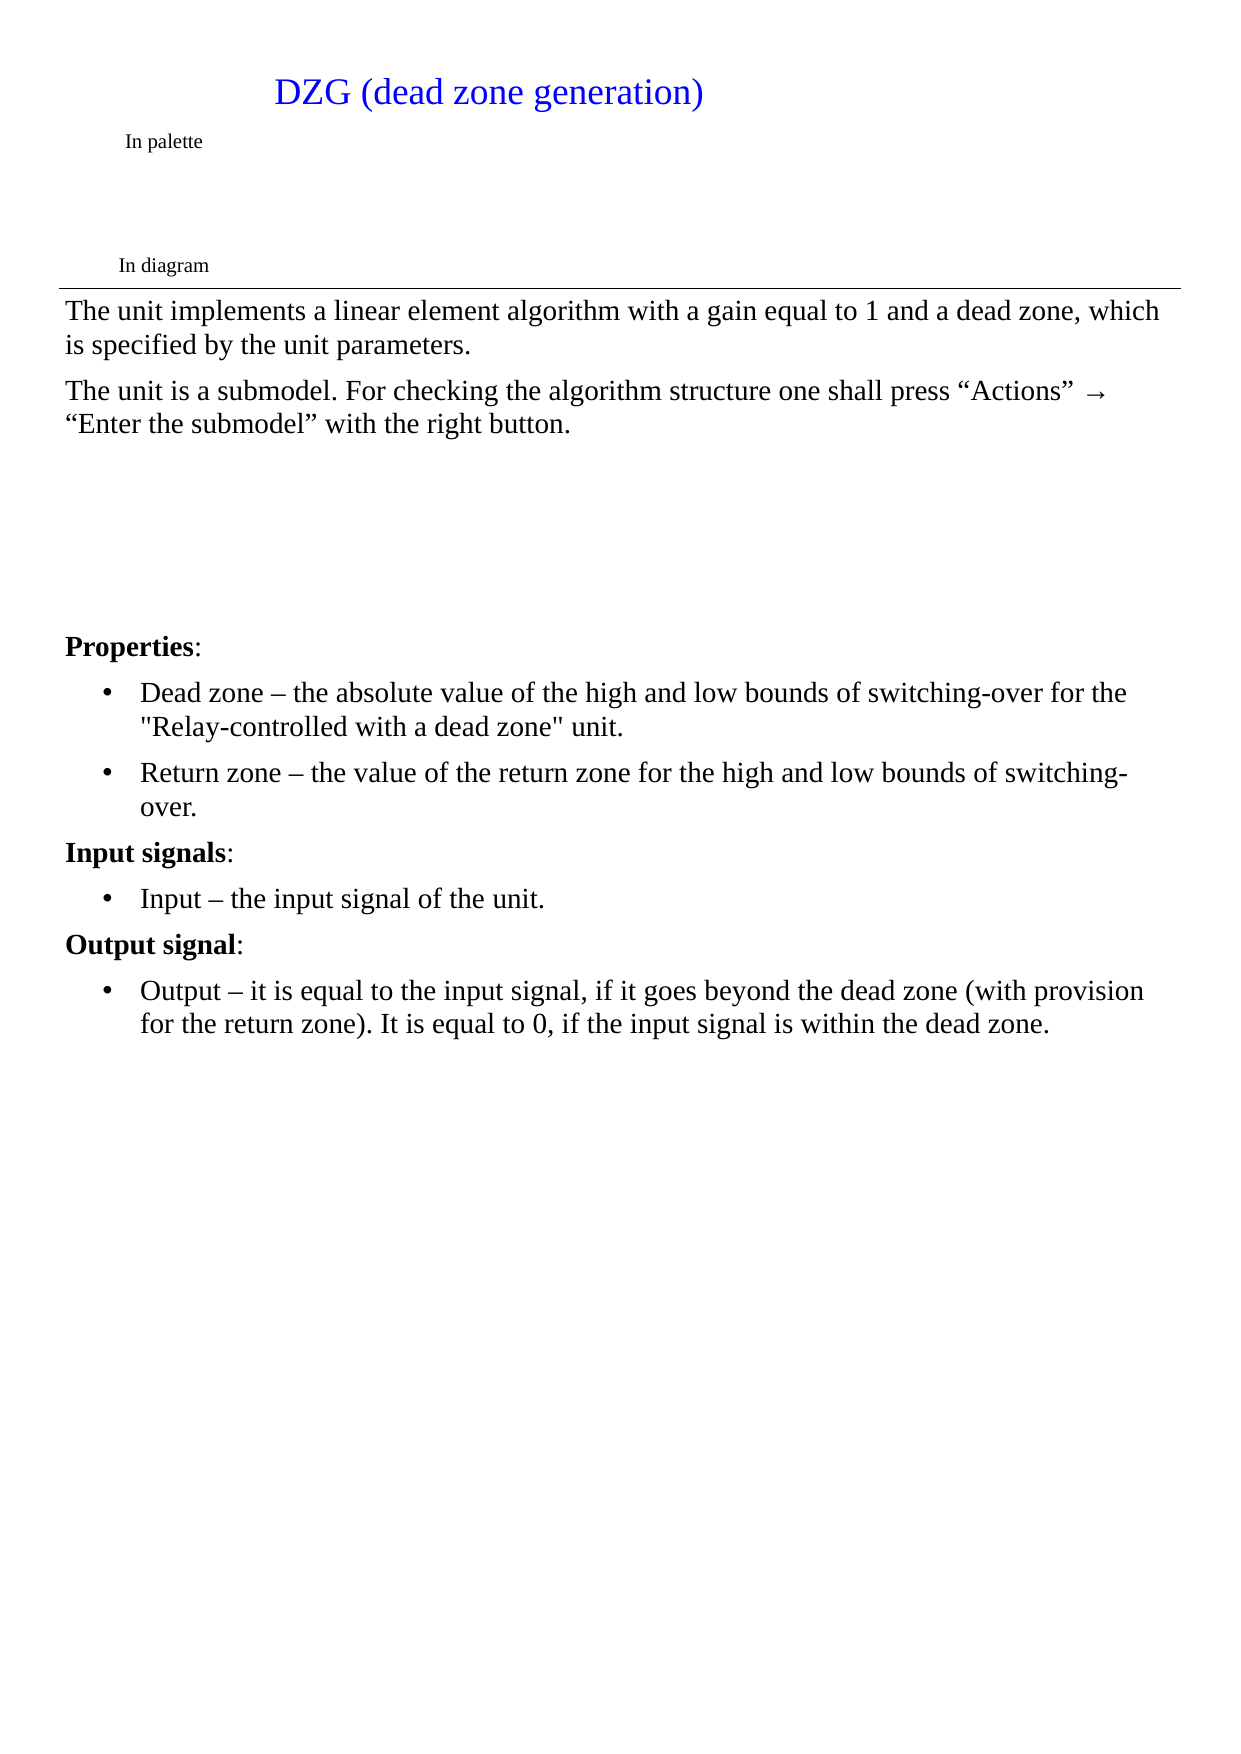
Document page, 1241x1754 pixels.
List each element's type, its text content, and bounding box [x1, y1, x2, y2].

table_cell The unit implements a linear element algorithm with a gain equal to 1 and a dead zone, which is specified by the unit parameters. The unit is a submodel. For checking the algorithm structure one shall press “Actions” → “Enter the submodel” with the right button. Properties: Dead zone – the absolute value of the high and low bounds of switching-over for the "Relay-controlled with a dead zone" unit. Return zone – the value of the return zone for the high and low bounds of switching-over. Input signals: Input – the input signal of the unit. Output signal: Output – it is equal to the input signal, if it goes beyond the dead zone (with provision for the return zone). It is equal to 0, if the input signal is within the dead zone. [59, 289, 1181, 1058]
table_cell In palette [59, 124, 268, 164]
table_cell [269, 248, 1181, 288]
table_header DZG (dead zone generation) [269, 59, 1181, 124]
table_cell [59, 164, 268, 247]
table_cell [269, 124, 1181, 164]
table_cell [269, 164, 1181, 247]
table_header [59, 59, 268, 124]
table_cell In diagram [59, 248, 268, 288]
